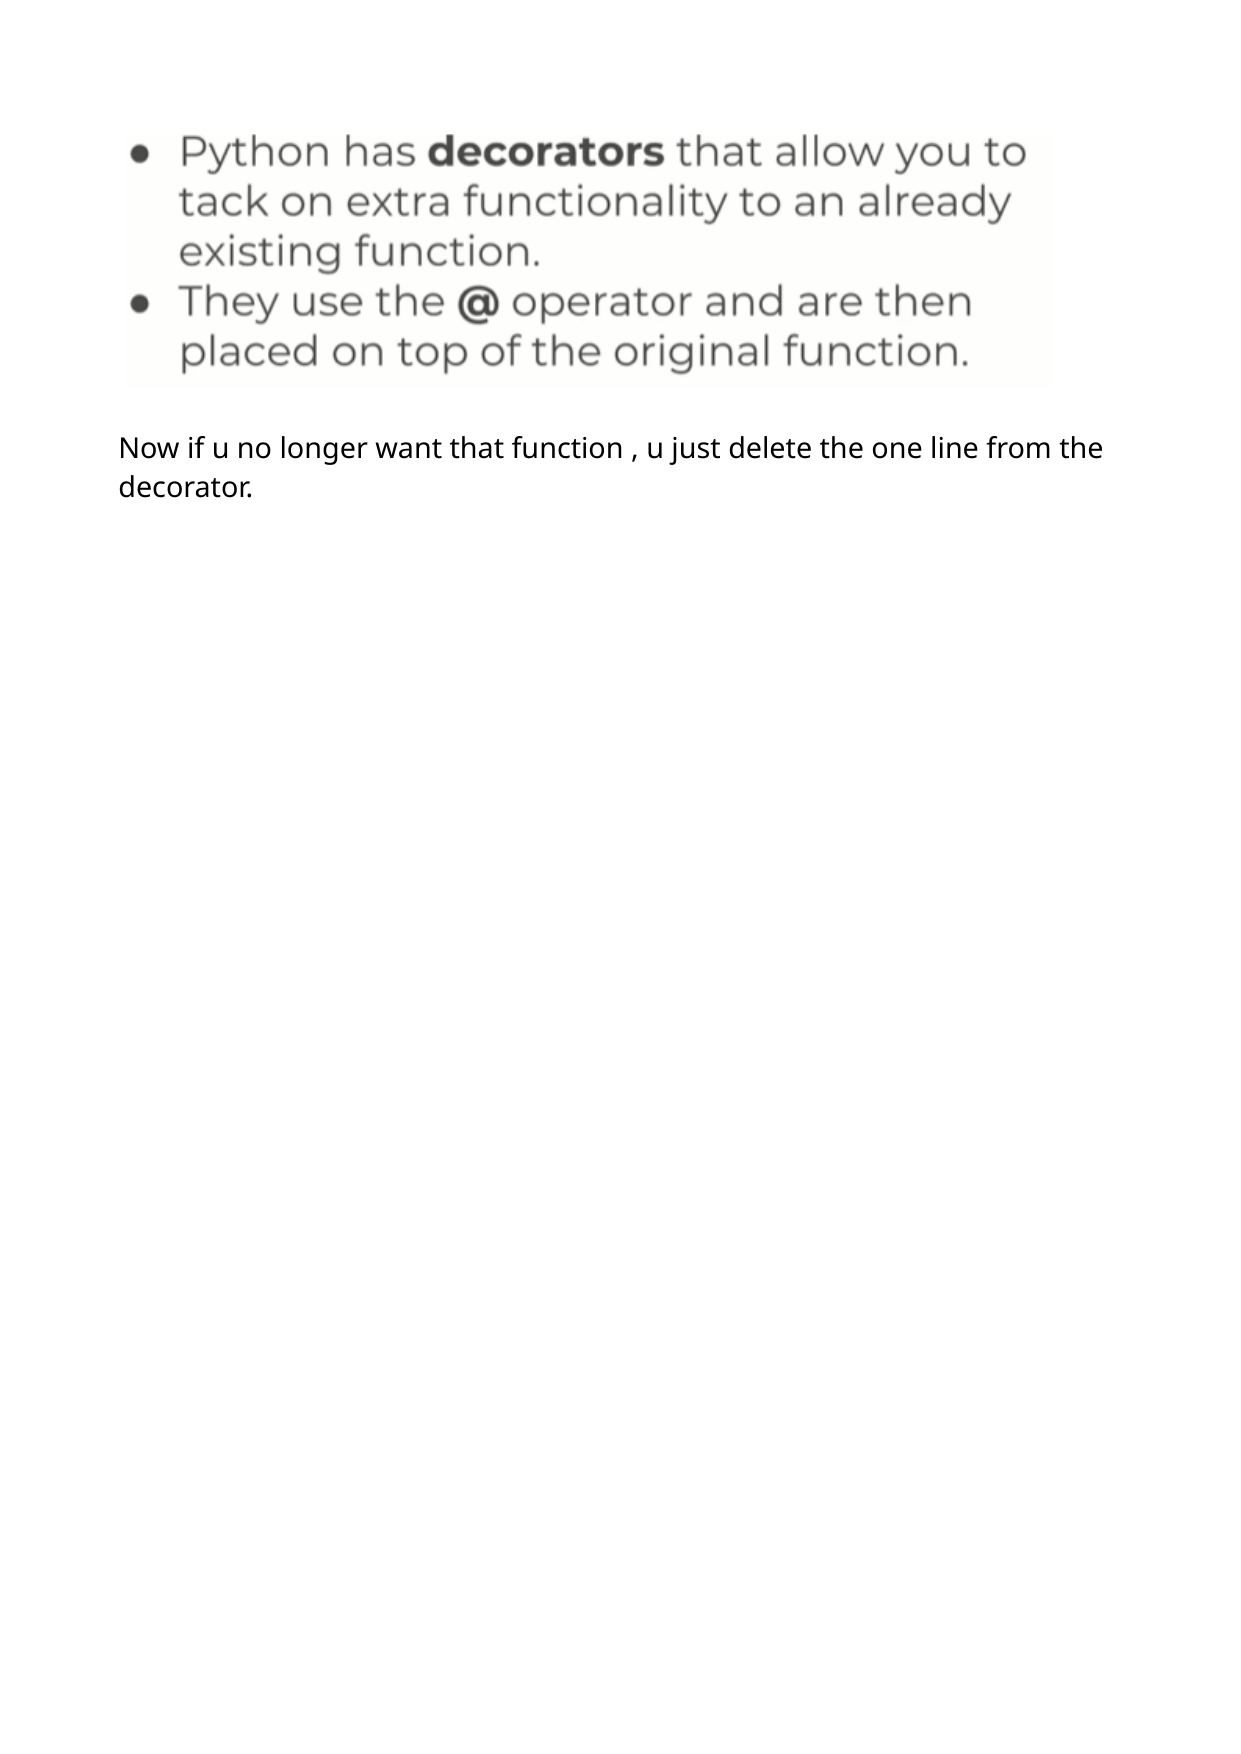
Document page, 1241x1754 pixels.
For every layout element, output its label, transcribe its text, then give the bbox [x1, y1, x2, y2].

picture [123, 134, 1054, 389]
text Now if u no longer want that function , u just delete the one line from the decorator. [118, 428, 1122, 506]
